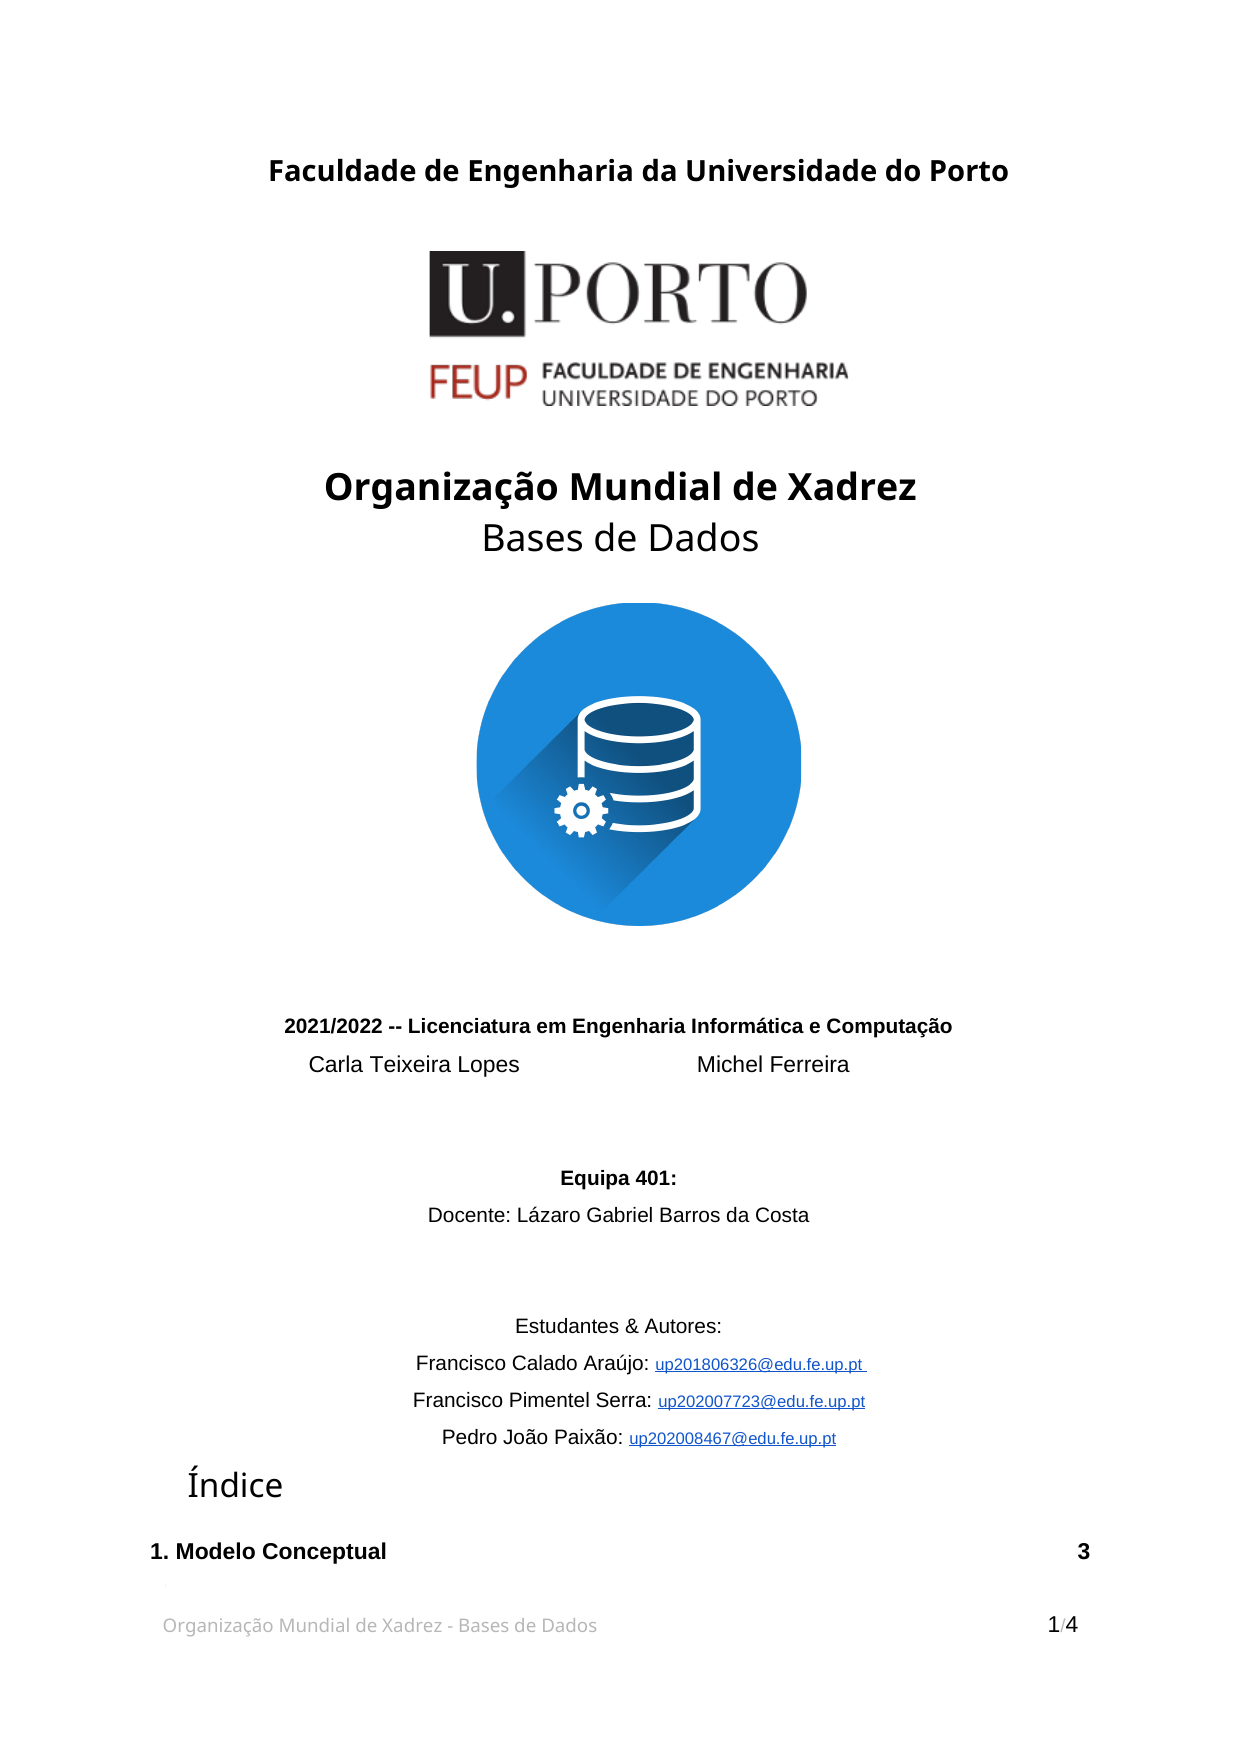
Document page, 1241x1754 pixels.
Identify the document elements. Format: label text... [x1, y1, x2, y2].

picture [476, 603, 802, 926]
text Equipa 401: [147, 1166, 1090, 1189]
text Carla Teixeira Lopes Michel Ferreira [147, 1051, 1090, 1077]
text Índice [147, 1461, 1090, 1507]
title Organização Mundial de Xadrez [150, 460, 1090, 511]
text Docente: Lázaro Gabriel Barros da Costa [147, 1203, 1090, 1227]
picture [429, 251, 849, 406]
subtitle Bases de Dados [150, 511, 1090, 562]
text Faculdade de Engenharia da Universidade do Porto [147, 150, 1090, 190]
text 2021/2022 -- Licenciatura em Engenharia Informática e Computação [147, 1014, 1090, 1038]
text Pedro João Paixão: up202008467@edu.fe.up.pt [147, 1424, 1090, 1448]
text 1. Modelo Conceptual 3 [150, 1538, 1090, 1564]
text Estudantes & Autores: [147, 1313, 1090, 1337]
text Francisco Pimentel Serra: up202007723@edu.fe.up.pt [147, 1387, 1090, 1411]
text Francisco Calado Araújo: up201806326@edu.fe.up.pt [147, 1351, 1090, 1374]
